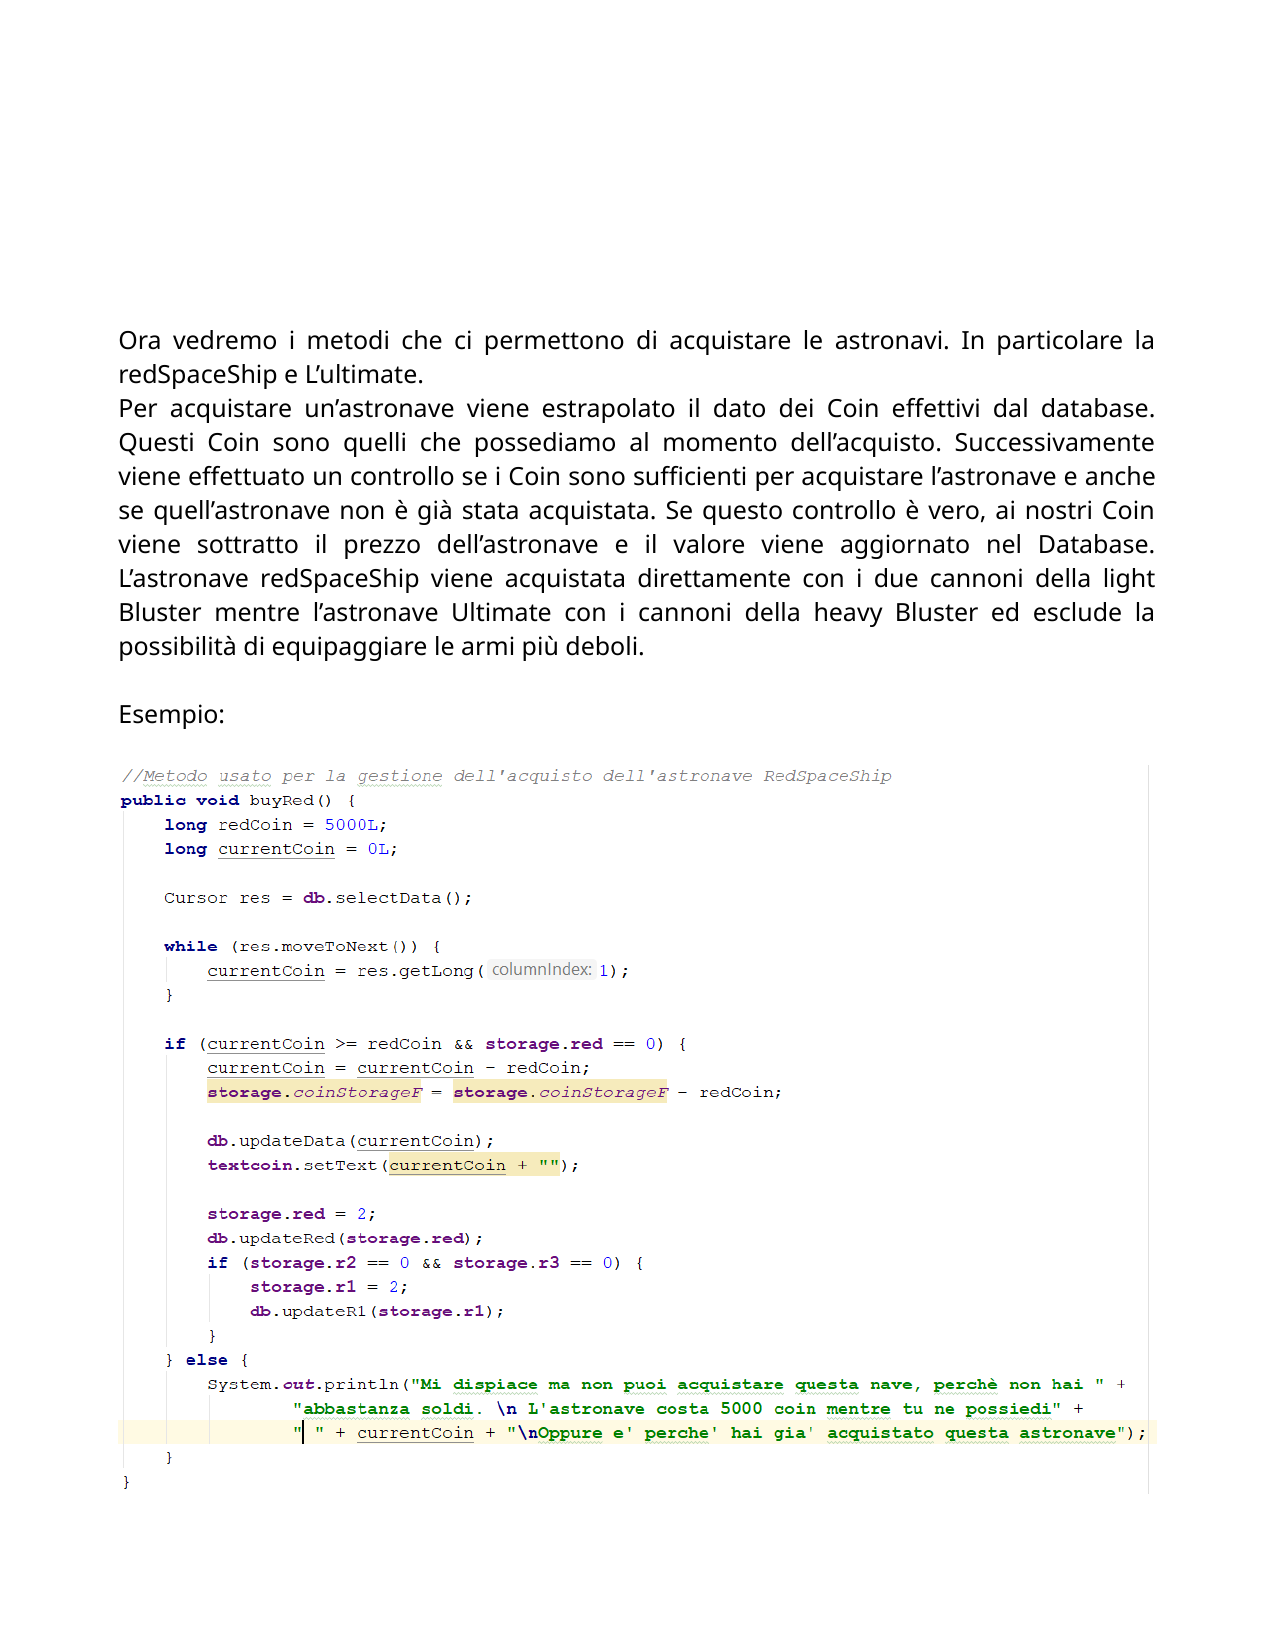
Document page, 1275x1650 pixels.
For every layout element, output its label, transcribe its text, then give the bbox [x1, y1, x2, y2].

text Esempio: [118, 697, 1157, 731]
text Ora vedremo i metodi che ci permettono di acquistare le astronavi. In particolare la redSpaceShip e L’ultimate. [118, 322, 1157, 391]
text Per acquistare un’astronave viene estrapolato il dato dei Coin effettivi dal database. Questi Coin sono quelli che possediamo al momento dell’acquisto. Successivamente viene effettuato un controllo se i Coin sono sufficienti per acquistare l’astronave e anche se quell’astronave non è già stata acquistata. Se questo controllo è vero, ai nostri Coin viene sottratto il prezzo dell’astronave e il valore viene aggiornato nel Database. L’astronave redSpaceShip viene acquistata direttamente con i due cannoni della light Bluster mentre l’astronave Ultimate con i cannoni della heavy Bluster ed esclude la possibilità di equipaggiare le armi più deboli. [118, 391, 1157, 663]
